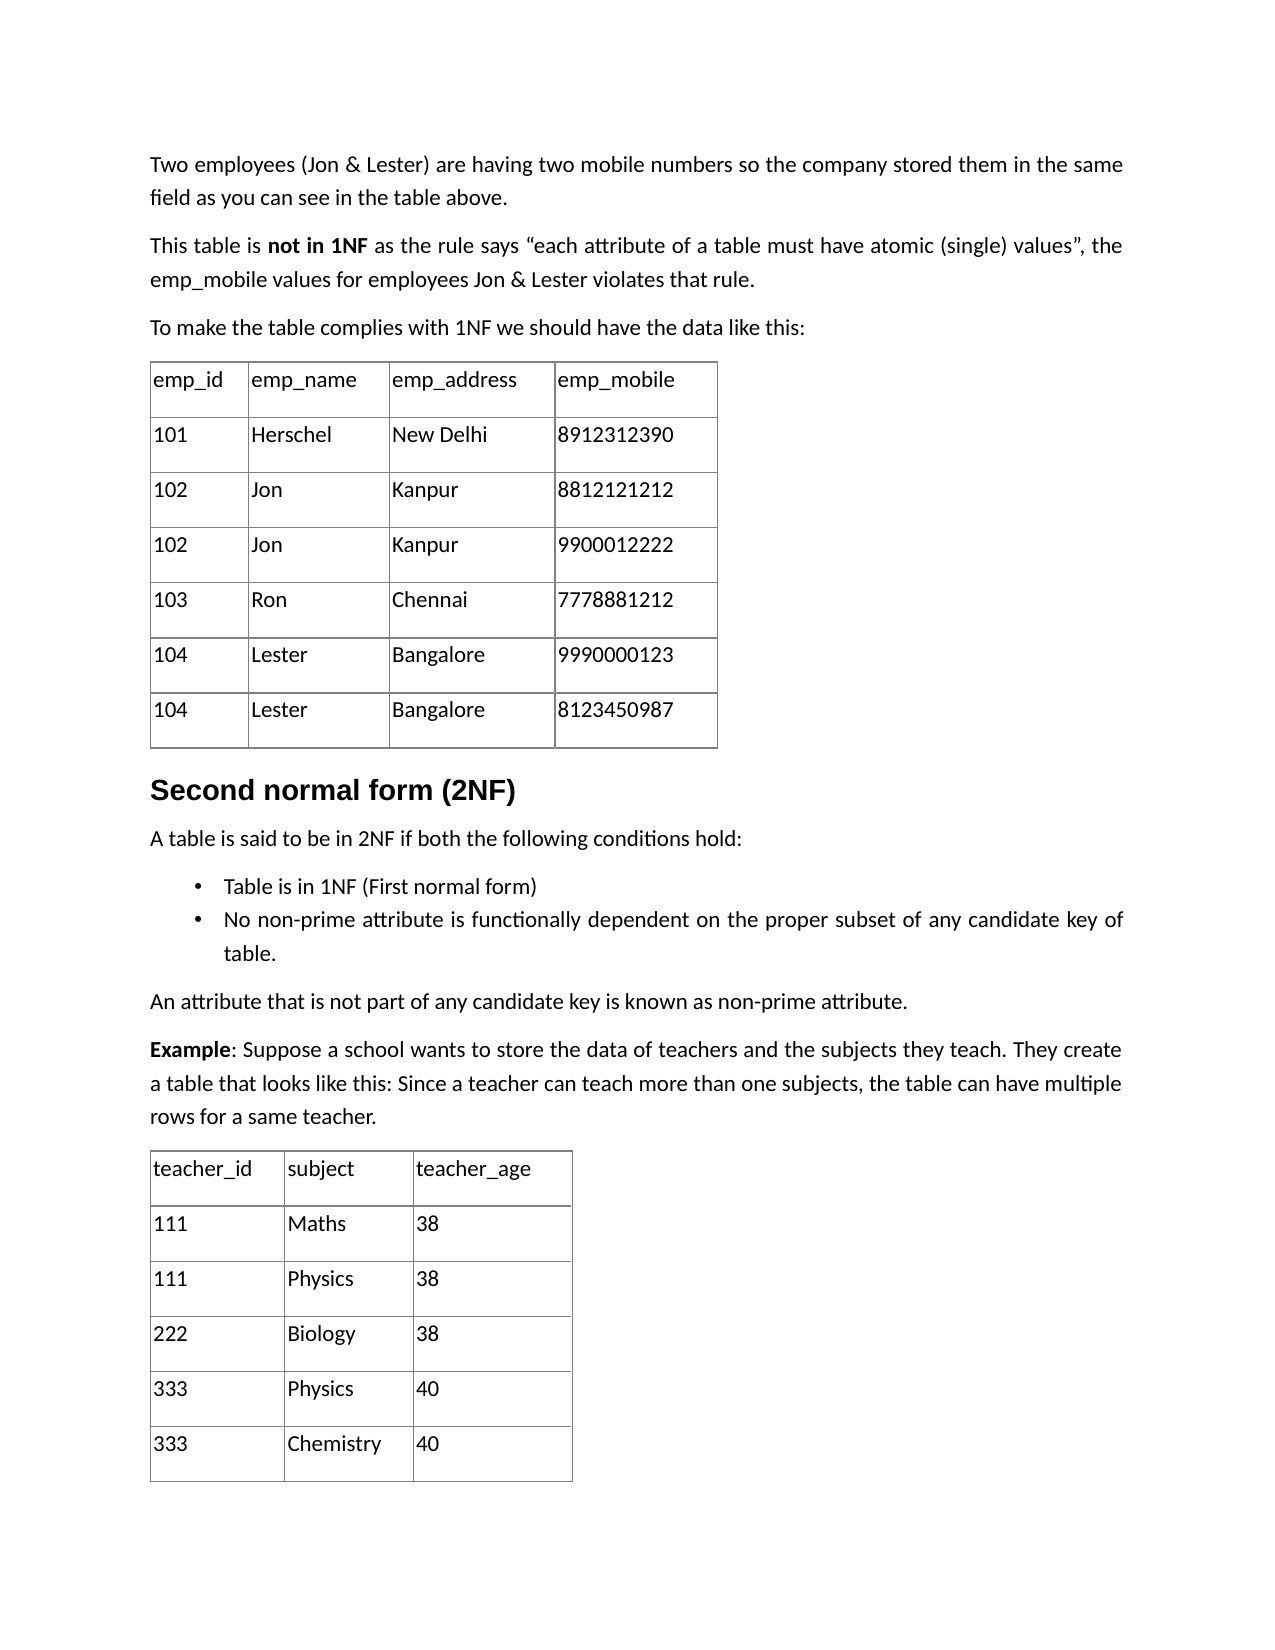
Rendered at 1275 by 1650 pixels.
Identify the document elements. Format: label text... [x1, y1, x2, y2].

table_cell 102 [151, 528, 248, 582]
table_header emp_address [390, 363, 554, 417]
table_header emp_id [151, 363, 248, 417]
text This table is not in 1NF as the rule says “each attribute of a table must have atomic (single) values”, the emp_mobile values for employees Jon & Lester violates that rule. [150, 232, 1125, 293]
table_cell 111 [151, 1262, 284, 1316]
table_cell Lester [249, 694, 389, 747]
table_cell 101 [151, 418, 248, 472]
table_cell Lester [249, 639, 389, 692]
table_cell Kanpur [390, 473, 554, 527]
table_header subject [285, 1152, 413, 1205]
table_cell Bangalore [390, 694, 554, 747]
table_cell Chemistry [285, 1427, 413, 1481]
text An attribute that is not part of any candidate key is known as non-prime attribute. [150, 987, 1125, 1015]
text A table is said to be in 2NF if both the following conditions hold: [150, 824, 1125, 852]
table_cell Jon [249, 528, 389, 582]
table_cell 111 [151, 1207, 284, 1261]
table_cell 222 [151, 1317, 284, 1371]
table_cell Ron [249, 583, 389, 637]
table_cell Kanpur [390, 528, 554, 582]
table_header teacher_id [151, 1152, 284, 1205]
table_cell 8812121212 [556, 473, 717, 527]
table_cell 102 [151, 473, 248, 527]
table_cell 103 [151, 583, 248, 637]
table_cell 8912312390 [556, 418, 717, 472]
table_header teacher_age [414, 1152, 572, 1205]
table_header emp_mobile [556, 363, 717, 417]
table_cell Physics [285, 1372, 413, 1426]
table_cell 333 [151, 1372, 284, 1426]
table_cell 40 [414, 1371, 572, 1426]
table_cell Herschel [249, 418, 389, 472]
table_cell Maths [285, 1207, 413, 1261]
table_cell 8123450987 [556, 694, 717, 747]
table_cell 40 [414, 1426, 572, 1481]
list No non-prime attribute is functionally dependent on the proper subset of any candidate key of table. [194, 905, 1125, 967]
subtitle Second normal form (2NF) [150, 773, 1125, 806]
text Example: Suppose a school wants to store the data of teachers and the subjects they teach. They create a table that looks like this: Since a teacher can teach more than one subjects, the table can have multiple rows for a same teacher. [150, 1035, 1125, 1130]
table_cell 38 [414, 1316, 572, 1371]
table_cell 38 [414, 1205, 572, 1261]
table_cell Biology [285, 1317, 413, 1371]
table_cell 38 [414, 1261, 572, 1316]
table_cell 7778881212 [556, 583, 717, 637]
text Two employees (Jon & Lester) are having two mobile numbers so the company stored them in the same field as you can see in the table above. [150, 150, 1125, 212]
table_cell 104 [151, 694, 248, 747]
text To make the table complies with 1NF we should have the data like this: [150, 313, 1125, 341]
table_cell 333 [151, 1427, 284, 1481]
table_cell 104 [151, 639, 248, 692]
table_cell 9900012222 [556, 528, 717, 582]
list Table is in 1NF (First normal form) [194, 872, 1125, 900]
table_cell Chennai [390, 583, 554, 637]
table_cell 9990000123 [556, 639, 717, 692]
table_cell New Delhi [390, 418, 554, 472]
table_cell Bangalore [390, 639, 554, 692]
table_cell Physics [285, 1262, 413, 1316]
table_cell Jon [249, 473, 389, 527]
table_header emp_name [249, 363, 389, 417]
